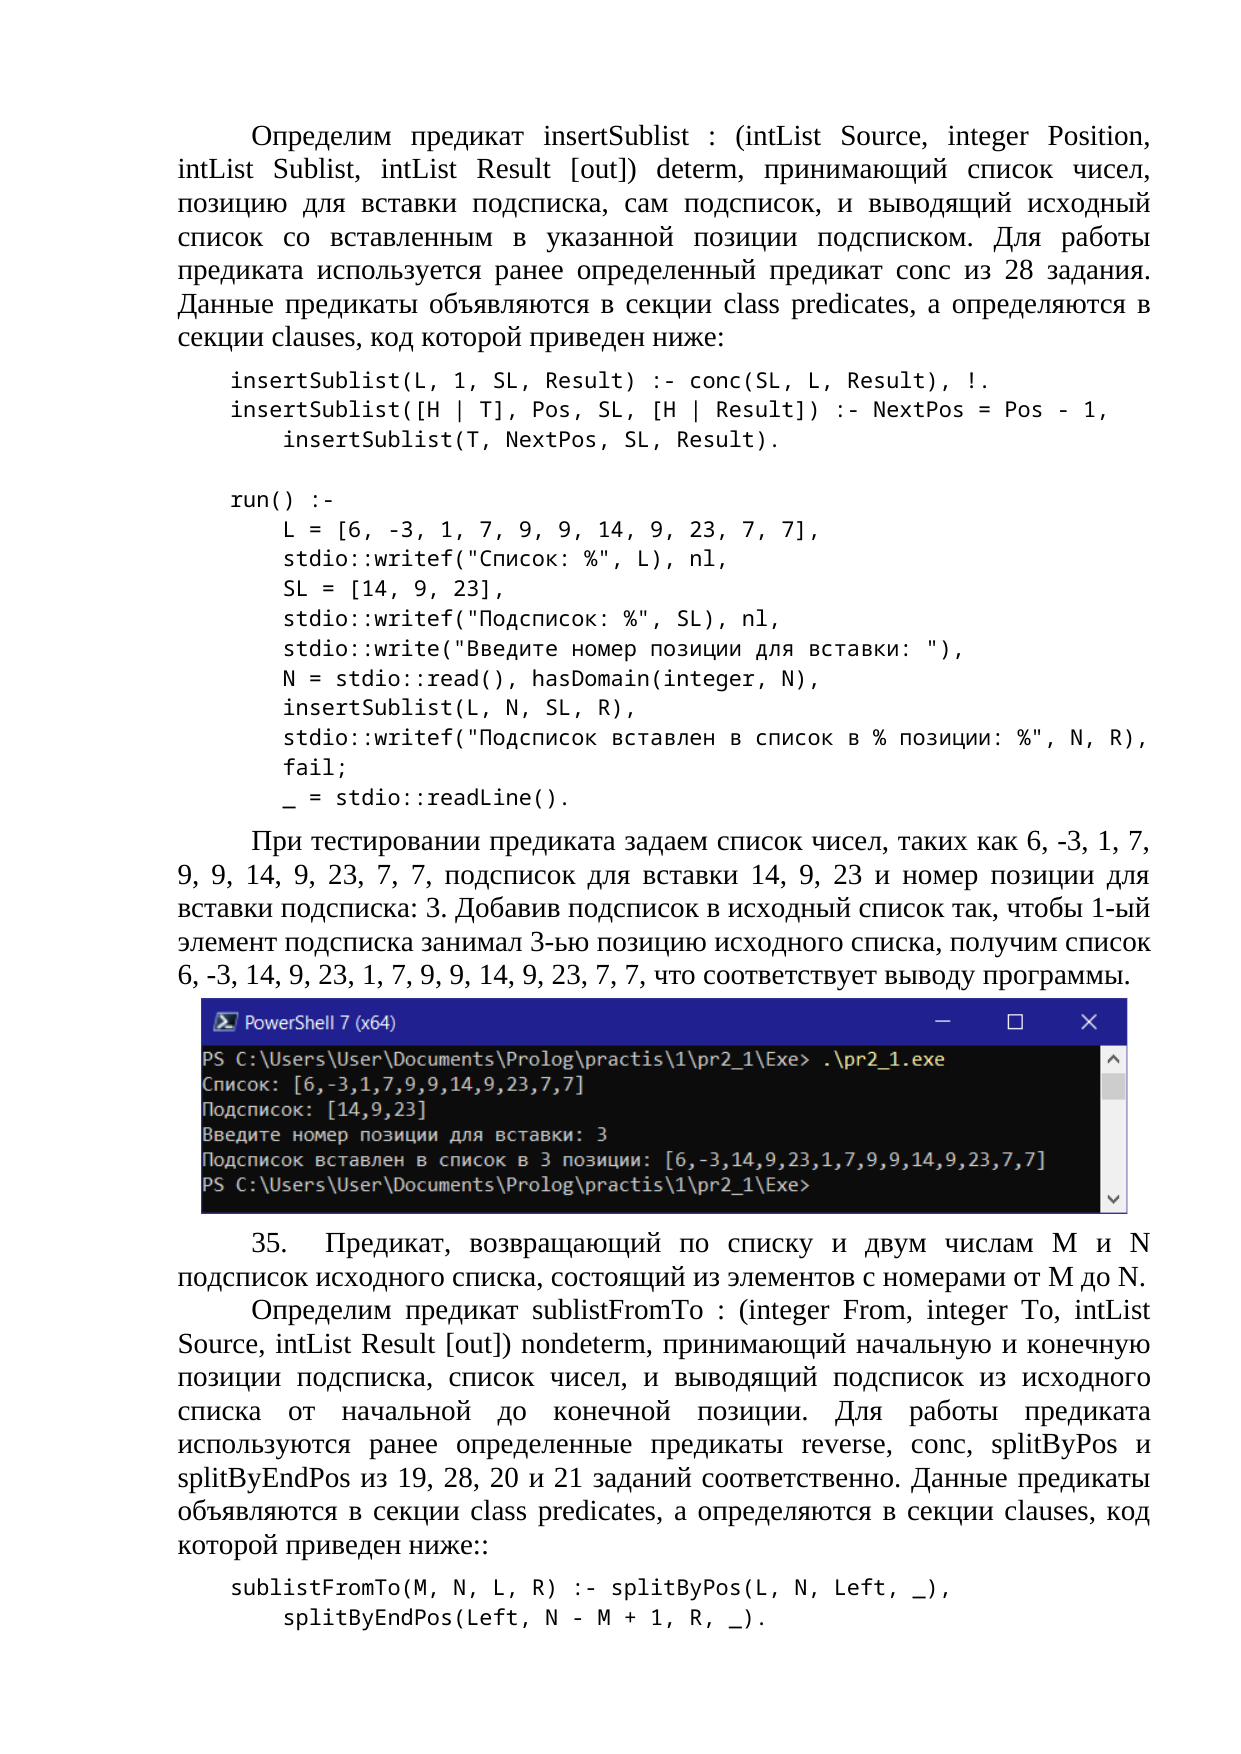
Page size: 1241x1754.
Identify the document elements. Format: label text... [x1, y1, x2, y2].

list Предикат, возвращающий по списку и двум числам M и N подсписок исходного списка, состоящий из элементов с номерами от M до N. [177, 1003, 1152, 1292]
text При тестировании предиката задаем список чисел, таких как 6, -3, 1, 7, 9, 9, 14, 9, 23, 7, 7, подсписок для вставки 14, 9, 23 и номер позиции для вставки подсписка: 3. Добавив подсписок в исходный список так, чтобы 1-ый элемент подсписка занимал 3-ью позицию исходного списка, получим список 6, -3, 14, 9, 23, 1, 7, 9, 9, 14, 9, 23, 7, 7, что соответствует выводу программы. [177, 823, 1152, 991]
text sublistFromTo(M, N, L, R) :- splitByPos(L, N, Left, _), [177, 1572, 1152, 1602]
text insertSublist(T, NextPos, SL, Result). [177, 424, 1152, 454]
picture [201, 998, 1128, 1214]
text run() :- [177, 484, 1152, 514]
text Определим предикат insertSublist : (intList Source, integer Position, intList Sublist, intList Result [out]) determ, принимающий список чисел, позицию для вставки подсписка, сам подсписок, и выводящий исходный список со вставленным в указанной позиции подсписком. Для работы предиката используется ранее определенный предикат conc из 28 задания. Данные предикаты объявляются в секции class predicates, а определяются в секции clauses, код которой приведен ниже: [177, 118, 1152, 353]
text insertSublist(L, N, SL, R), [177, 692, 1152, 722]
text L = [6, -3, 1, 7, 9, 9, 14, 9, 23, 7, 7], [177, 514, 1152, 543]
text fail; [177, 752, 1152, 782]
text Определим предикат sublistFromTo : (integer From, integer To, intList Source, intList Result [out]) nondeterm, принимающий начальную и конечную позиции подсписка, список чисел, и выводящий подсписок из исходного списка от начальной до конечной позиции. Для работы предиката используются ранее определенные предикаты reverse, conc, splitByPos и splitByEndPos из 19, 28, 20 и 21 заданий соответственно. Данные предикаты объявляются в секции class predicates, а определяются в секции clauses, код которой приведен ниже:: [177, 1292, 1152, 1561]
text stdio::writef("Подсписок: %", SL), nl, [177, 603, 1152, 633]
text splitByEndPos(Left, N - M + 1, R, _). [177, 1602, 1152, 1632]
text stdio::writef("Подсписок вставлен в список в % позиции: %", N, R), [177, 722, 1152, 752]
text stdio::writef("Список: %", L), nl, [177, 543, 1152, 573]
text N = stdio::read(), hasDomain(integer, N), [177, 663, 1152, 692]
text _ = stdio::readLine(). [177, 782, 1152, 812]
text insertSublist([H | T], Pos, SL, [H | Result]) :- NextPos = Pos - 1, [177, 394, 1152, 424]
text insertSublist(L, 1, SL, Result) :- conc(SL, L, Result), !. [177, 365, 1152, 394]
text stdio::write("Введите номер позиции для вставки: "), [177, 633, 1152, 663]
text SL = [14, 9, 23], [177, 573, 1152, 603]
